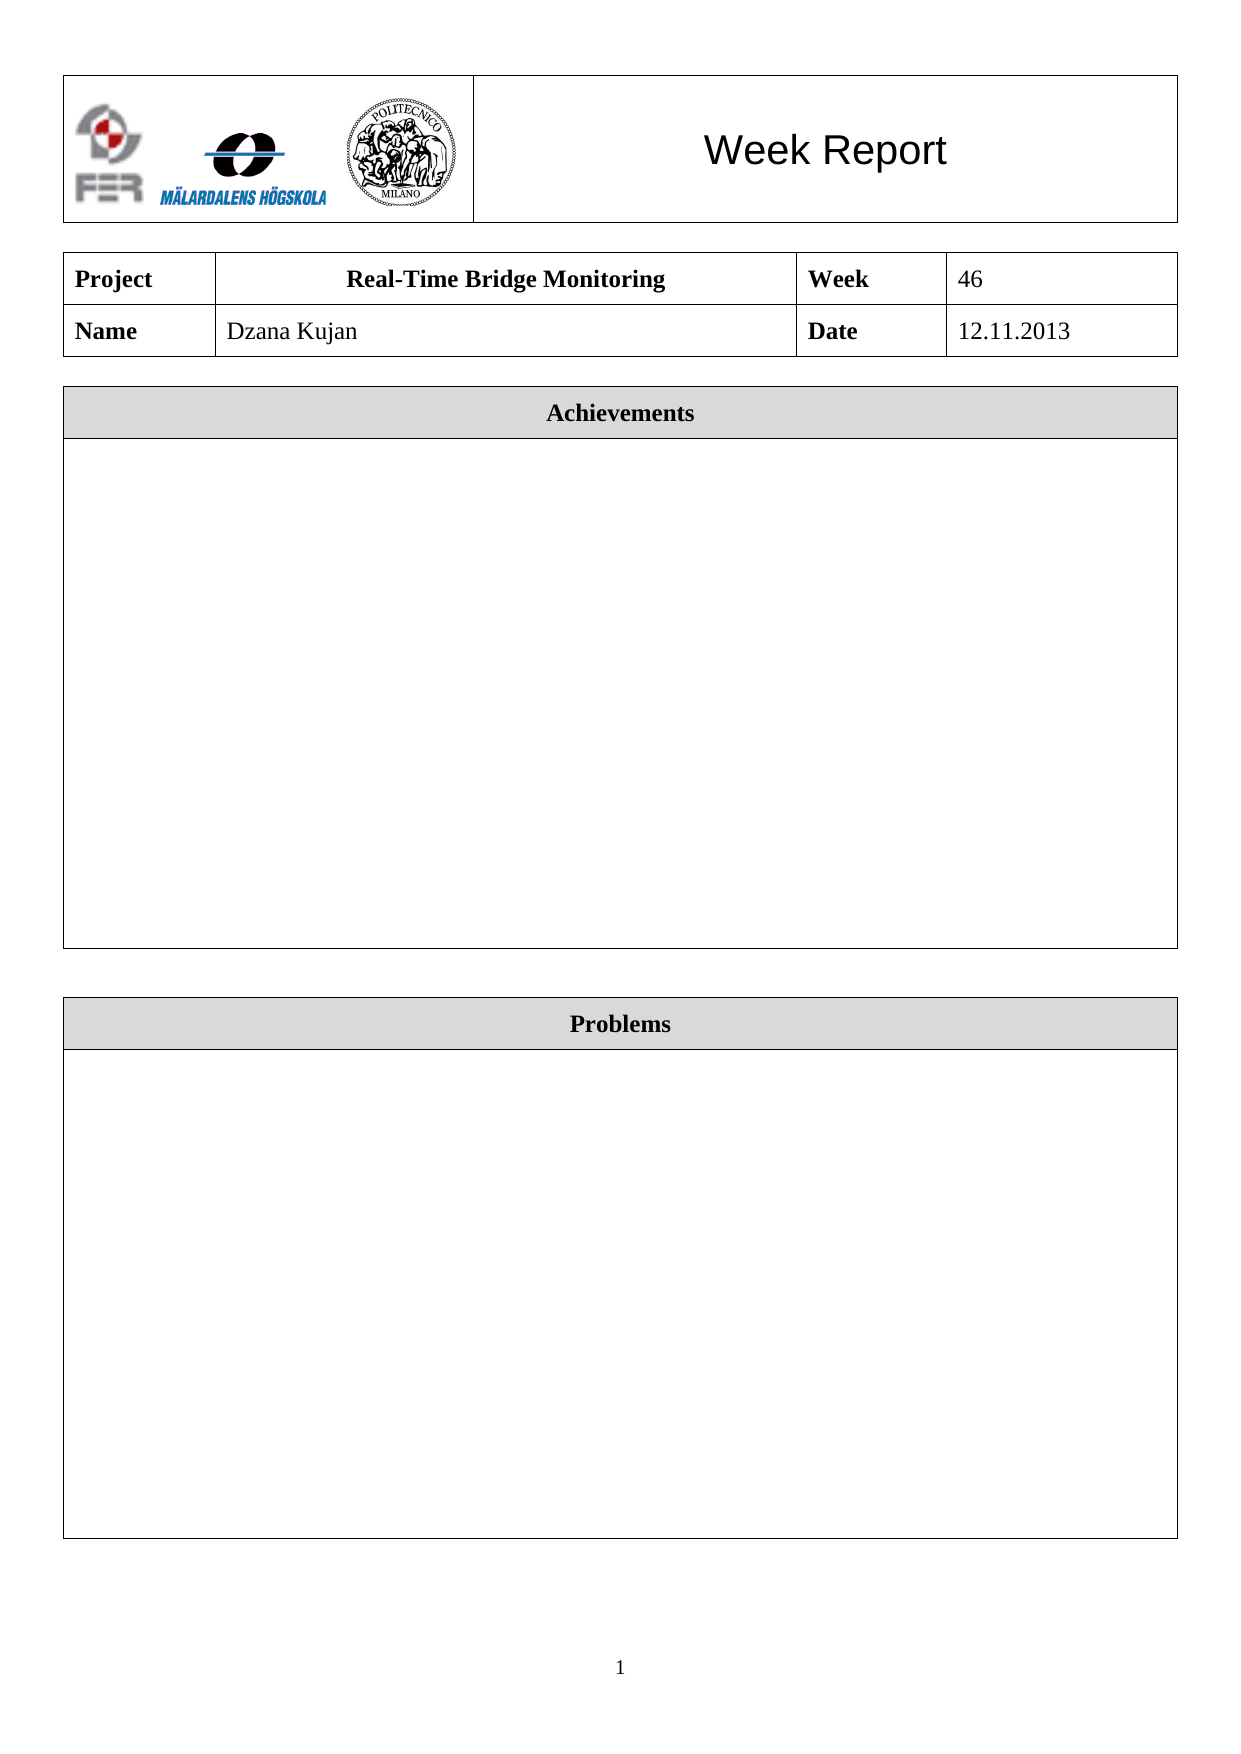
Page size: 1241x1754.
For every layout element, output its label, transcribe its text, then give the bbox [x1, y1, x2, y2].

picture [347, 98, 457, 206]
picture [160, 133, 326, 205]
table_header [64, 76, 473, 222]
table_cell Week [797, 253, 946, 304]
table_cell [64, 1050, 1177, 1537]
table_cell [63, 223, 215, 252]
table_cell Achievements [64, 387, 1177, 438]
table_cell Real-Time Bridge Monitoring [216, 253, 796, 304]
table_cell [215, 223, 712, 252]
table_header Week Report [474, 76, 1177, 222]
table_cell [64, 439, 1177, 948]
picture [74, 90, 144, 217]
table_cell Project [64, 253, 215, 304]
table_cell Date [797, 305, 946, 356]
table_cell Dzana Kujan [216, 305, 796, 356]
table_header Problems [64, 998, 1177, 1049]
table_cell Name [64, 305, 215, 356]
table_cell [946, 223, 1177, 252]
table_cell [712, 223, 946, 252]
table_cell [63, 357, 1177, 386]
table_cell 46 [947, 253, 1177, 304]
table_cell 12.11.2013 [947, 305, 1177, 356]
